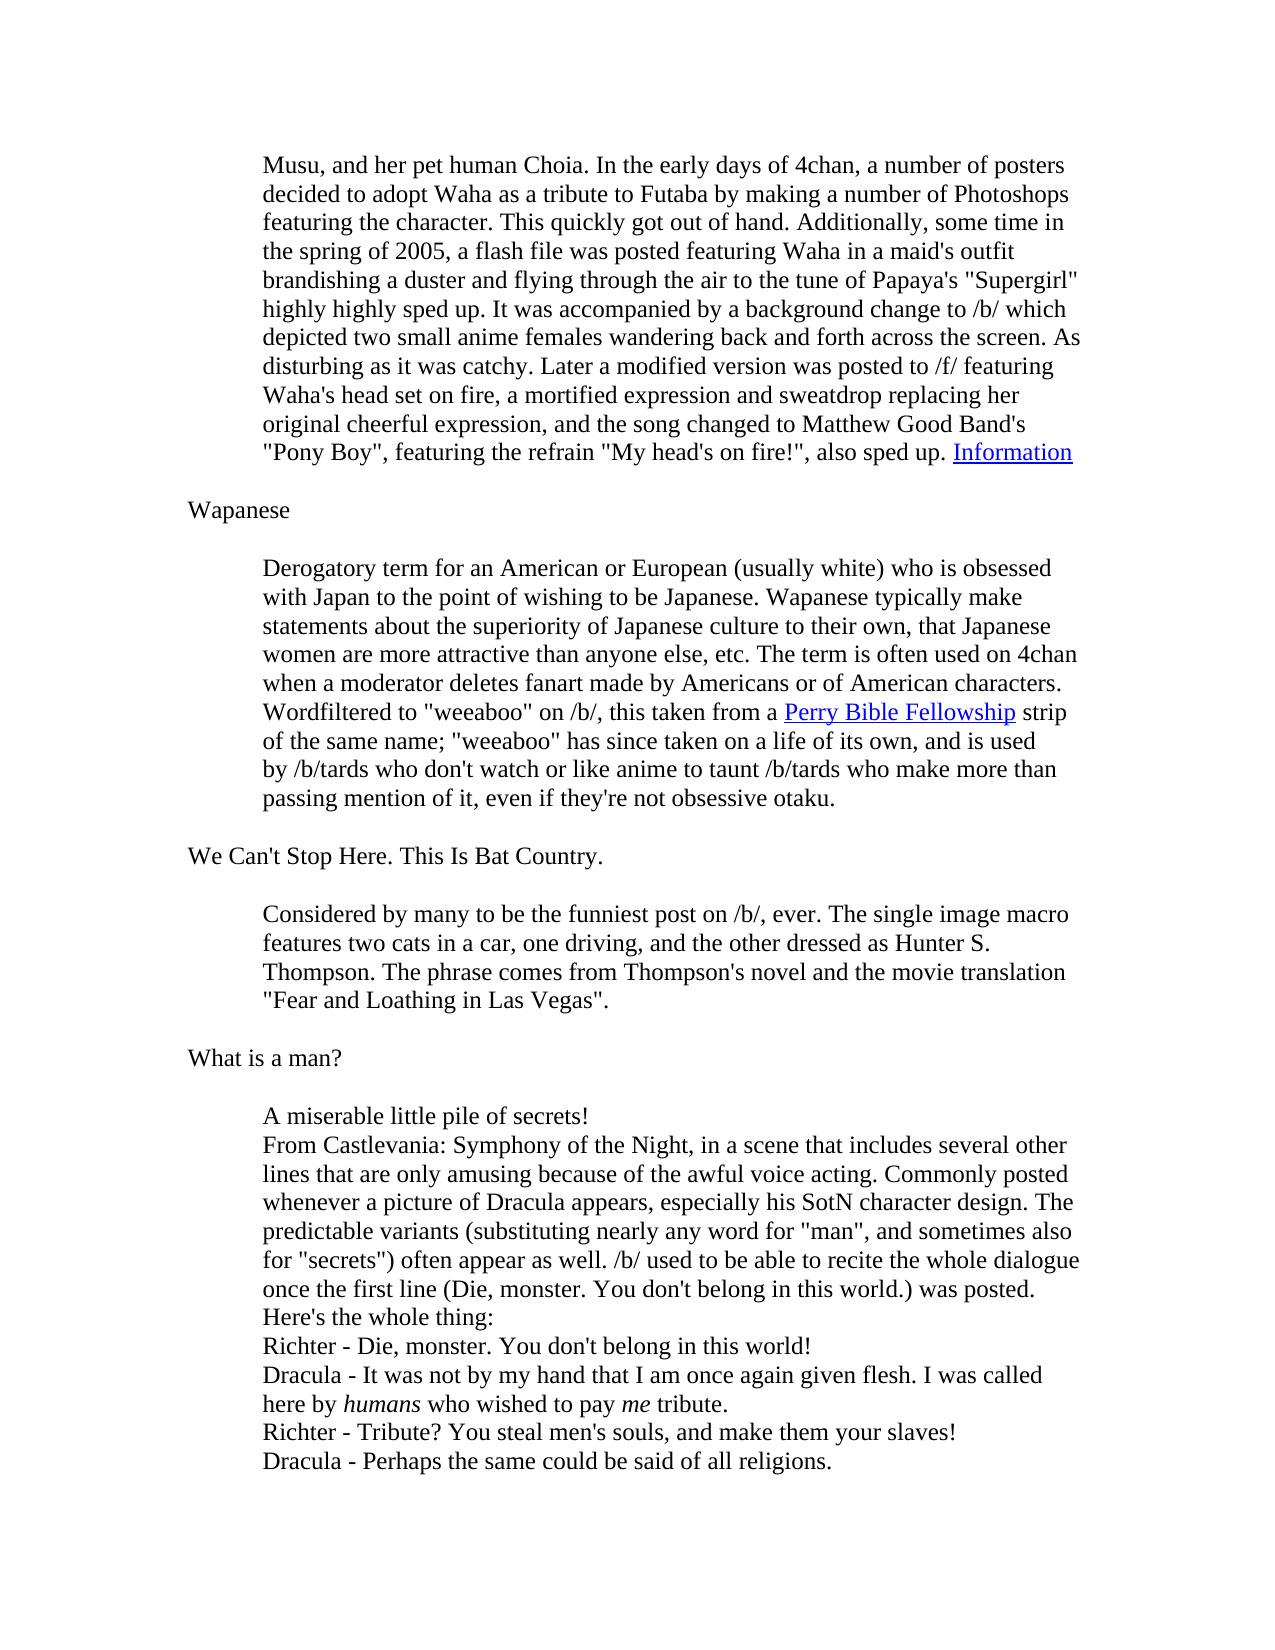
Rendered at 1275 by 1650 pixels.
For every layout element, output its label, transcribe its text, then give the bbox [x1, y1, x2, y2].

text Dracula - Perhaps the same could be said of all religions. [262, 1446, 1087, 1475]
text We Can't Stop Here. This Is Bat Country. [187, 841, 1087, 870]
text Derogatory term for an American or European (usually white) who is obsessed with Japan to the point of wishing to be Japanese. Wapanese typically make statements about the superiority of Japanese culture to their own, that Japanese women are more attractive than anyone else, etc. The term is often used on 4chan when a moderator deletes fanart made by Americans or of American characters. Wordfiltered to "weeaboo" on /b/, this taken from a Perry Bible Fellowship strip of the same name; "weeaboo" has since taken on a life of its own, and is used by /b/tards who don't watch or like anime to taunt /b/tards who make more than passing mention of it, even if they're not obsessive otaku. [262, 553, 1087, 812]
text Wapanese [187, 495, 1087, 524]
text From Castlevania: Symphony of the Night, in a scene that includes several other lines that are only amusing because of the awful voice acting. Commonly posted whenever a picture of Dracula appears, especially his SotN character design. The predictable variants (substituting nearly any word for "man", and sometimes also for "secrets") often appear as well. /b/ used to be able to recite the whole dialogue once the first line (Die, monster. You don't belong in this world.) was posted. [262, 1130, 1087, 1302]
text Considered by many to be the funniest post on /b/, ever. The single image macro features two cats in a car, one driving, and the other dressed as Hunter S. Thompson. The phrase comes from Thompson's novel and the movie translation "Fear and Loathing in Las Vegas". [262, 899, 1087, 1014]
text Richter - Die, monster. You don't belong in this world! [262, 1331, 1087, 1360]
text What is a man? [187, 1043, 1087, 1072]
text Dracula - It was not by my hand that I am once again given flesh. I was called here by humans who wished to pay me tribute. [262, 1360, 1087, 1417]
text Richter - Tribute? You steal men's souls, and make them your slaves! [262, 1417, 1087, 1446]
text Musu, and her pet human Choia. In the early days of 4chan, a number of posters decided to adopt Waha as a tribute to Futaba by making a number of Photoshops featuring the character. This quickly got out of hand. Additionally, some time in the spring of 2005, a flash file was posted featuring Waha in a maid's outfit brandishing a duster and flying through the air to the tune of Papaya's "Supergirl" highly highly sped up. It was accompanied by a background change to /b/ which depicted two small anime females wandering back and forth across the screen. As disturbing as it was catchy. Later a modified version was posted to /f/ featuring Waha's head set on fire, a mortified expression and sweatdrop replacing her original cheerful expression, and the song changed to Matthew Good Band's "Pony Boy", featuring the refrain "My head's on fire!", also sped up. Information [262, 150, 1087, 466]
text A miserable little pile of secrets! [262, 1101, 1087, 1130]
text Here's the whole thing: [262, 1302, 1087, 1331]
